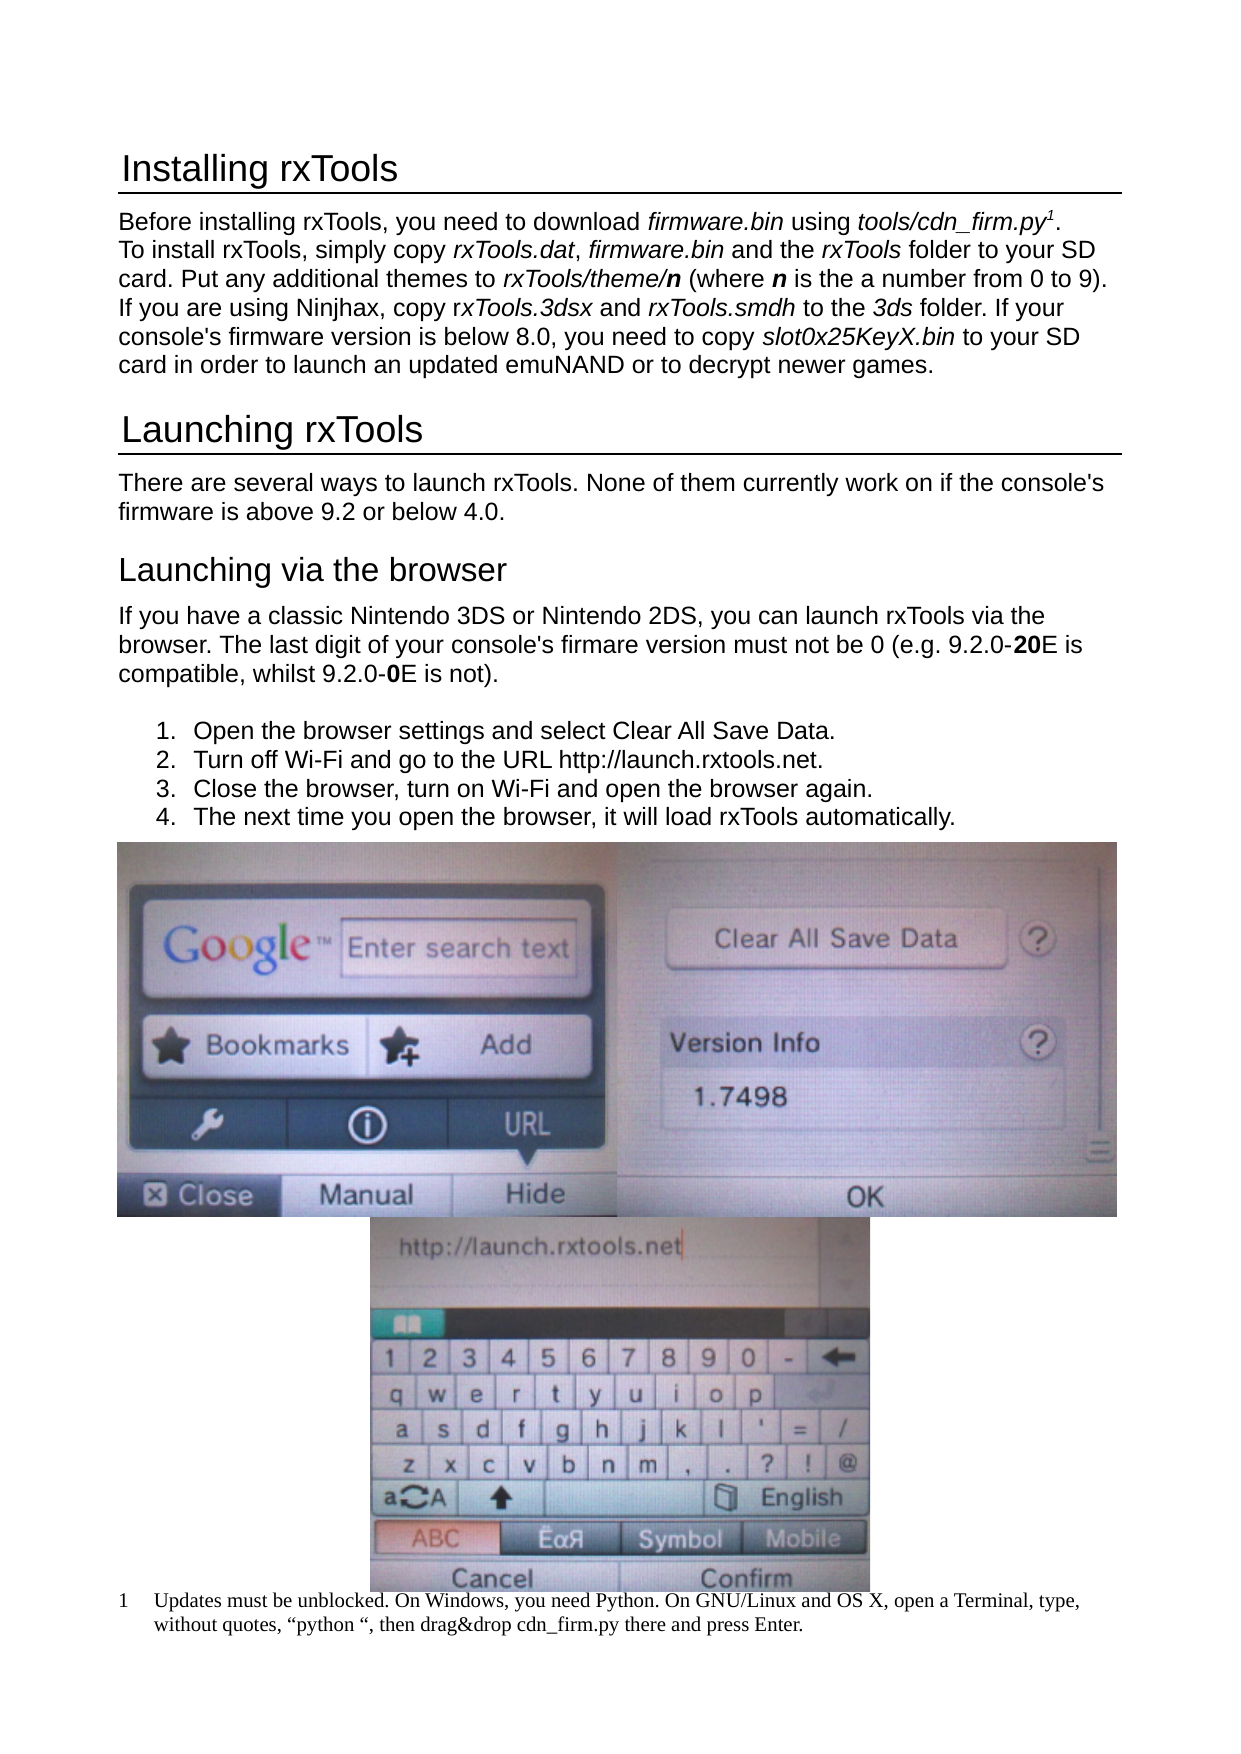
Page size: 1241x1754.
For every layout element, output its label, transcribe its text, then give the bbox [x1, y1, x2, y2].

subtitle Launching via the browser [118, 550, 1122, 589]
text Before installing rxTools, you need to download firmware.bin using tools/cdn_firm.py. [118, 207, 1122, 235]
subtitle Launching rxTools [118, 404, 1122, 453]
list Open the browser settings and select Clear All Save Data. [156, 716, 1122, 745]
picture [117, 842, 1117, 1592]
list Turn off Wi-Fi and go to the URL http://launch.rxtools.net. [156, 745, 1122, 774]
list The next time you open the browser, it will load rxTools automatically. [156, 802, 1122, 831]
text If you have a classic Nintendo 3DS or Nintendo 2DS, you can launch rxTools via the browser. The last digit of your console's firmare version must not be 0 (e.g. 9.2.0-20E is compatible, whilst 9.2.0-0E is not). [118, 601, 1122, 687]
subtitle Installing rxTools [118, 143, 1122, 192]
text Updates must be unblocked. On Windows, you need Python. On GNU/Linux and OS X, open a Terminal, type, without quotes, “python “, then drag&drop cdn_firm.py there and press Enter. [118, 1588, 1122, 1636]
list Close the browser, turn on Wi-Fi and open the browser again. [156, 774, 1122, 802]
text To install rxTools, simply copy rxTools.dat, firmware.bin and the rxTools folder to your SD card. Put any additional themes to rxTools/theme/n (where n is the a number from 0 to 9). If you are using Ninjhax, copy rxTools.3dsx and rxTools.smdh to the 3ds folder. If your console's firmware version is below 8.0, you need to copy slot0x25KeyX.bin to your SD card in order to launch an updated emuNAND or to decrypt newer games. [118, 235, 1122, 379]
text There are several ways to launch rxTools. None of them currently work on if the console's firmware is above 9.2 or below 4.0. [118, 468, 1122, 525]
